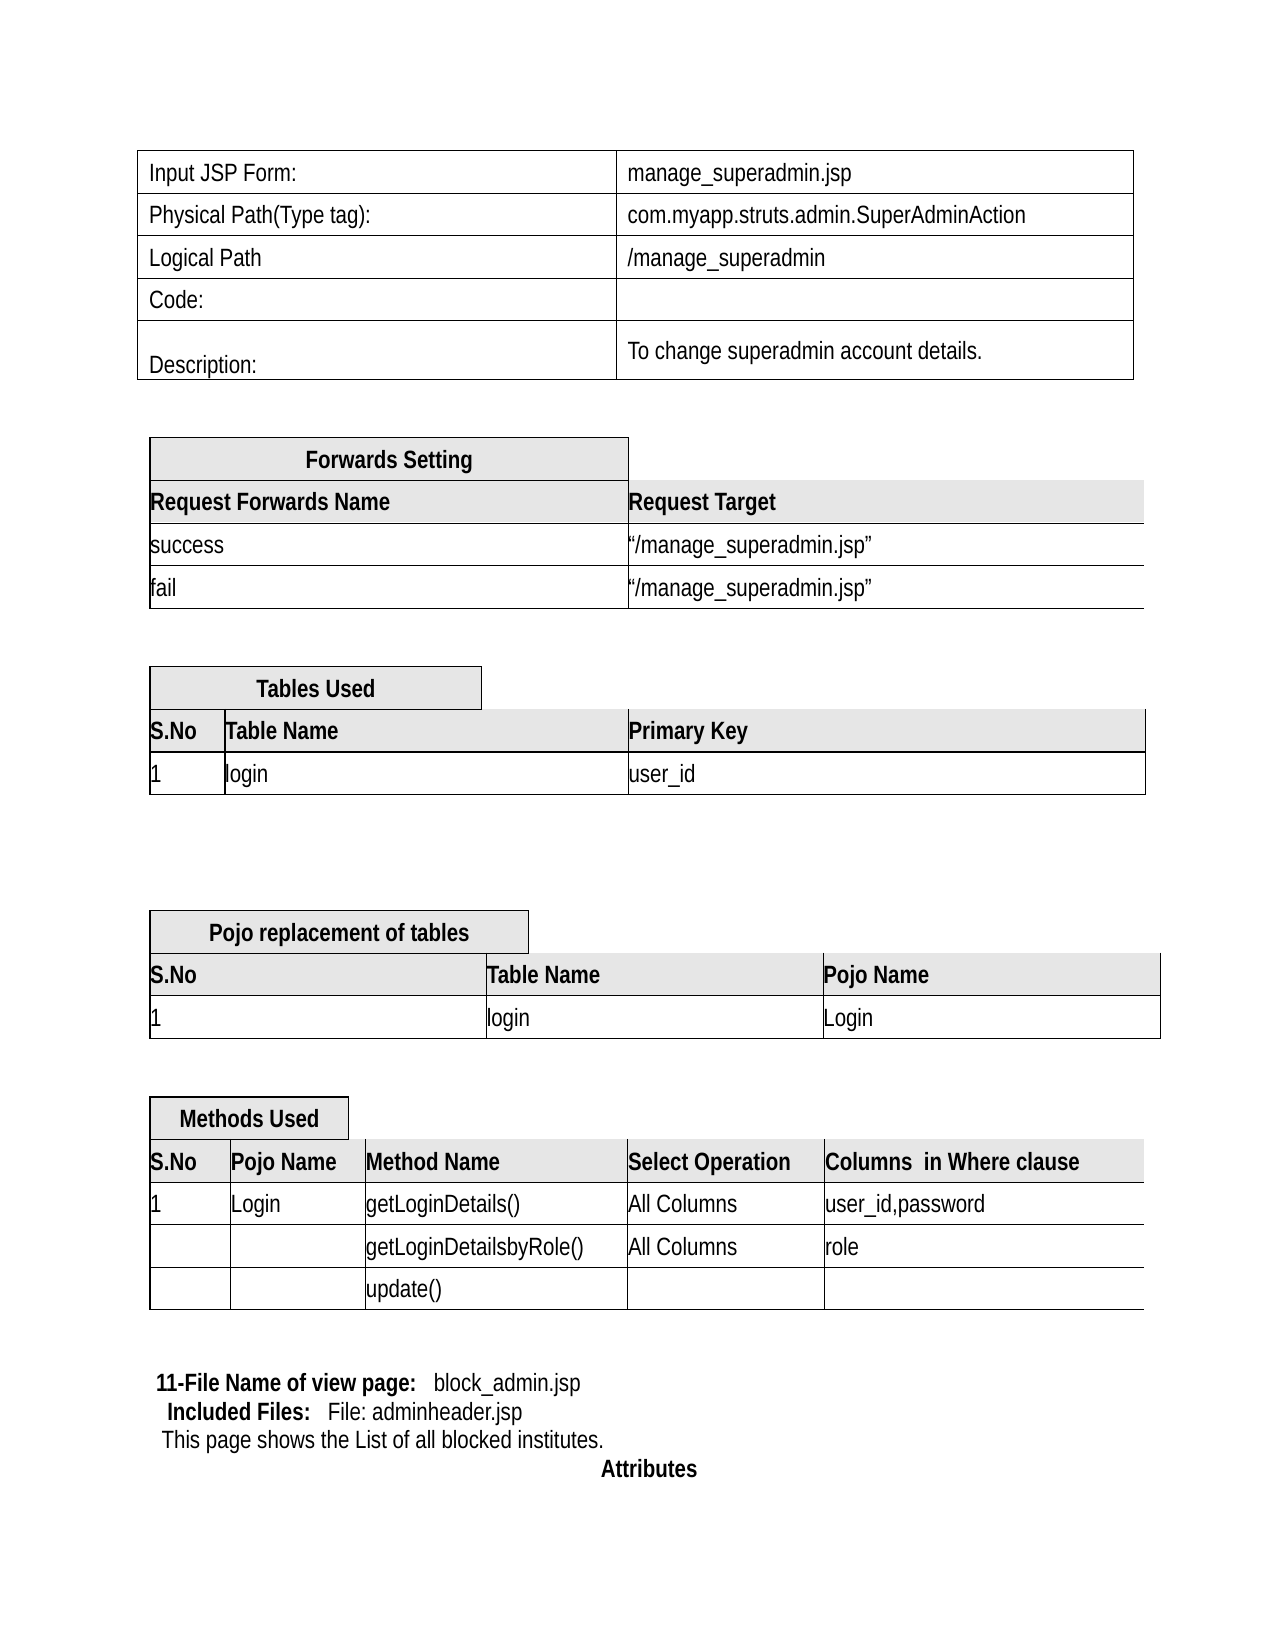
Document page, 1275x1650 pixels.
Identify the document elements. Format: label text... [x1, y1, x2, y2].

table_cell [151, 1268, 230, 1309]
table_cell “/manage_superadmin.jsp” [629, 524, 1144, 565]
text This page shows the List of all blocked institutes. [150, 1425, 1125, 1454]
table_cell manage_superadmin.jsp [617, 151, 1133, 193]
table_cell All Columns [628, 1225, 824, 1267]
table_header [529, 910, 823, 953]
table_cell Table Name [487, 953, 823, 995]
table_cell Code: [138, 279, 616, 320]
table_cell Select Operation [628, 1139, 824, 1182]
table_cell Login [231, 1183, 365, 1224]
table_cell Pojo Name [824, 953, 1160, 995]
table_cell Request Forwards Name [151, 481, 628, 522]
table_header Forwards Setting [151, 438, 628, 480]
text Attributes [150, 1454, 1125, 1482]
table_header Pojo replacement of tables [151, 911, 528, 953]
table_cell 1 [151, 1183, 230, 1224]
table_cell Input JSP Form: [138, 151, 616, 193]
table_cell [628, 1268, 824, 1309]
table_cell login [226, 753, 628, 794]
table_header [548, 1096, 1144, 1139]
table_header Tables Used [151, 667, 481, 709]
table_cell [151, 1225, 230, 1267]
table_header [813, 666, 1146, 709]
table_cell 1 [151, 753, 224, 794]
table_cell user_id,password [825, 1183, 1144, 1224]
table_cell login [487, 996, 823, 1038]
table_header [482, 666, 813, 709]
table_cell getLoginDetailsbyRole() [366, 1225, 627, 1267]
table_cell com.myapp.struts.admin.SuperAdminAction [617, 194, 1133, 235]
table_cell [825, 1268, 1144, 1309]
table_header [823, 910, 1161, 953]
table_cell update() [366, 1268, 627, 1309]
table_cell Table Name [226, 709, 628, 751]
table_cell [231, 1225, 365, 1267]
table_cell Physical Path(Type tag): [138, 194, 616, 235]
table_cell [617, 279, 1133, 320]
table_cell Primary Key [629, 709, 1145, 751]
table_cell S.No [151, 1140, 230, 1182]
text 11-File Name of view page: block_admin.jsp [150, 1368, 1125, 1396]
table_cell 1 [151, 996, 486, 1038]
table_cell fail [151, 566, 628, 608]
table_cell success [151, 524, 628, 565]
table_cell To change superadmin account details. [617, 321, 1133, 379]
table_cell Pojo Name [231, 1139, 365, 1182]
table_cell getLoginDetails() [366, 1183, 627, 1224]
table_cell role [825, 1225, 1144, 1267]
table_cell S.No [151, 710, 224, 751]
table_cell /manage_superadmin [617, 236, 1133, 278]
table_header Methods Used [151, 1098, 348, 1139]
table_header [629, 437, 1144, 480]
table_cell Description: [138, 321, 616, 379]
table_cell user_id [629, 753, 1145, 794]
table_cell Columns in Where clause [825, 1139, 1144, 1182]
table_cell “/manage_superadmin.jsp” [629, 566, 1144, 608]
text Included Files: File: adminheader.jsp [150, 1396, 1125, 1425]
table_cell Logical Path [138, 236, 616, 278]
table_cell [231, 1268, 365, 1309]
table_cell Login [824, 996, 1160, 1038]
table_cell All Columns [628, 1183, 824, 1224]
table_cell S.No [151, 954, 486, 995]
table_cell Request Target [629, 480, 1144, 522]
table_header [349, 1096, 547, 1139]
table_cell Method Name [366, 1139, 627, 1182]
